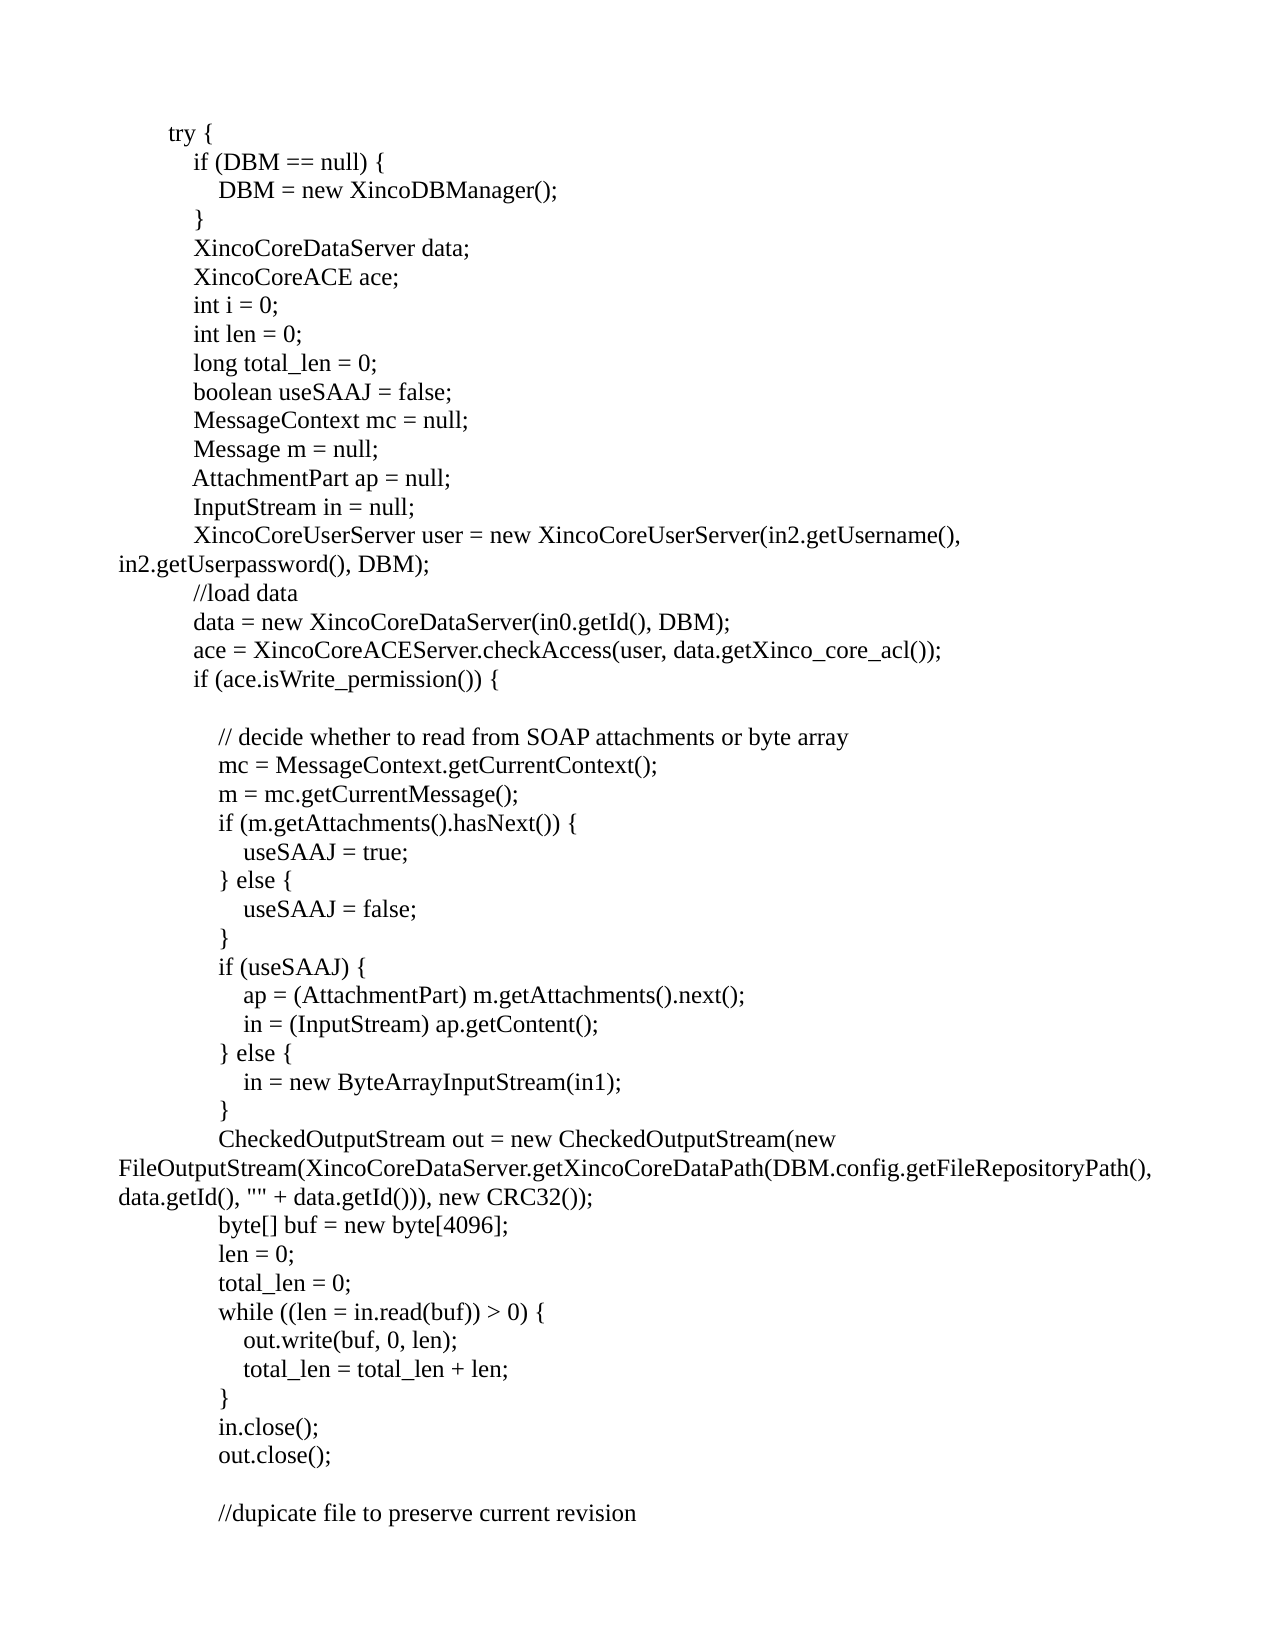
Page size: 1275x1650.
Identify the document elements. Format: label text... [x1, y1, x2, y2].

text Message m = null; [118, 434, 1157, 463]
text } [118, 1096, 1157, 1124]
text try { [118, 118, 1157, 147]
text out.write(buf, 0, len); [118, 1326, 1157, 1354]
text mc = MessageContext.getCurrentContext(); [118, 751, 1157, 779]
text AttachmentPart ap = null; [118, 463, 1157, 492]
text total_len = total_len + len; [118, 1354, 1157, 1383]
text } else { [118, 866, 1157, 894]
text if (m.getAttachments().hasNext()) { [118, 808, 1157, 837]
text XincoCoreACE ace; [118, 262, 1157, 291]
text while ((len = in.read(buf)) > 0) { [118, 1297, 1157, 1326]
text len = 0; [118, 1239, 1157, 1268]
text int i = 0; [118, 291, 1157, 319]
text XincoCoreDataServer data; [118, 233, 1157, 262]
text int len = 0; [118, 319, 1157, 348]
text m = mc.getCurrentMessage(); [118, 779, 1157, 808]
text ap = (AttachmentPart) m.getAttachments().next(); [118, 981, 1157, 1009]
text if (ace.isWrite_permission()) { [118, 664, 1157, 693]
text DBM = new XincoDBManager(); [118, 176, 1157, 204]
text MessageContext mc = null; [118, 406, 1157, 434]
text } [118, 204, 1157, 233]
text useSAAJ = true; [118, 837, 1157, 866]
text total_len = 0; [118, 1268, 1157, 1297]
text } [118, 1383, 1157, 1412]
text byte[] buf = new byte[4096]; [118, 1211, 1157, 1239]
text InputStream in = null; [118, 492, 1157, 521]
text data = new XincoCoreDataServer(in0.getId(), DBM); [118, 607, 1157, 636]
text //load data [118, 578, 1157, 607]
text in = new ByteArrayInputStream(in1); [118, 1067, 1157, 1096]
text in.close(); [118, 1412, 1157, 1441]
text CheckedOutputStream out = new CheckedOutputStream(new FileOutputStream(XincoCoreDataServer.getXincoCoreDataPath(DBM.config.getFileRepositoryPath(), data.getId(), "" + data.getId())), new CRC32()); [118, 1124, 1157, 1211]
text //dupicate file to preserve current revision [118, 1498, 1157, 1527]
text in = (InputStream) ap.getContent(); [118, 1009, 1157, 1038]
text long total_len = 0; [118, 348, 1157, 377]
text boolean useSAAJ = false; [118, 377, 1157, 406]
text if (useSAAJ) { [118, 952, 1157, 981]
text XincoCoreUserServer user = new XincoCoreUserServer(in2.getUsername(), in2.getUserpassword(), DBM); [118, 521, 1157, 578]
text } else { [118, 1038, 1157, 1067]
text // decide whether to read from SOAP attachments or byte array [118, 722, 1157, 751]
text useSAAJ = false; [118, 894, 1157, 923]
text ace = XincoCoreACEServer.checkAccess(user, data.getXinco_core_acl()); [118, 636, 1157, 664]
text out.close(); [118, 1441, 1157, 1469]
text } [118, 923, 1157, 952]
text if (DBM == null) { [118, 147, 1157, 176]
